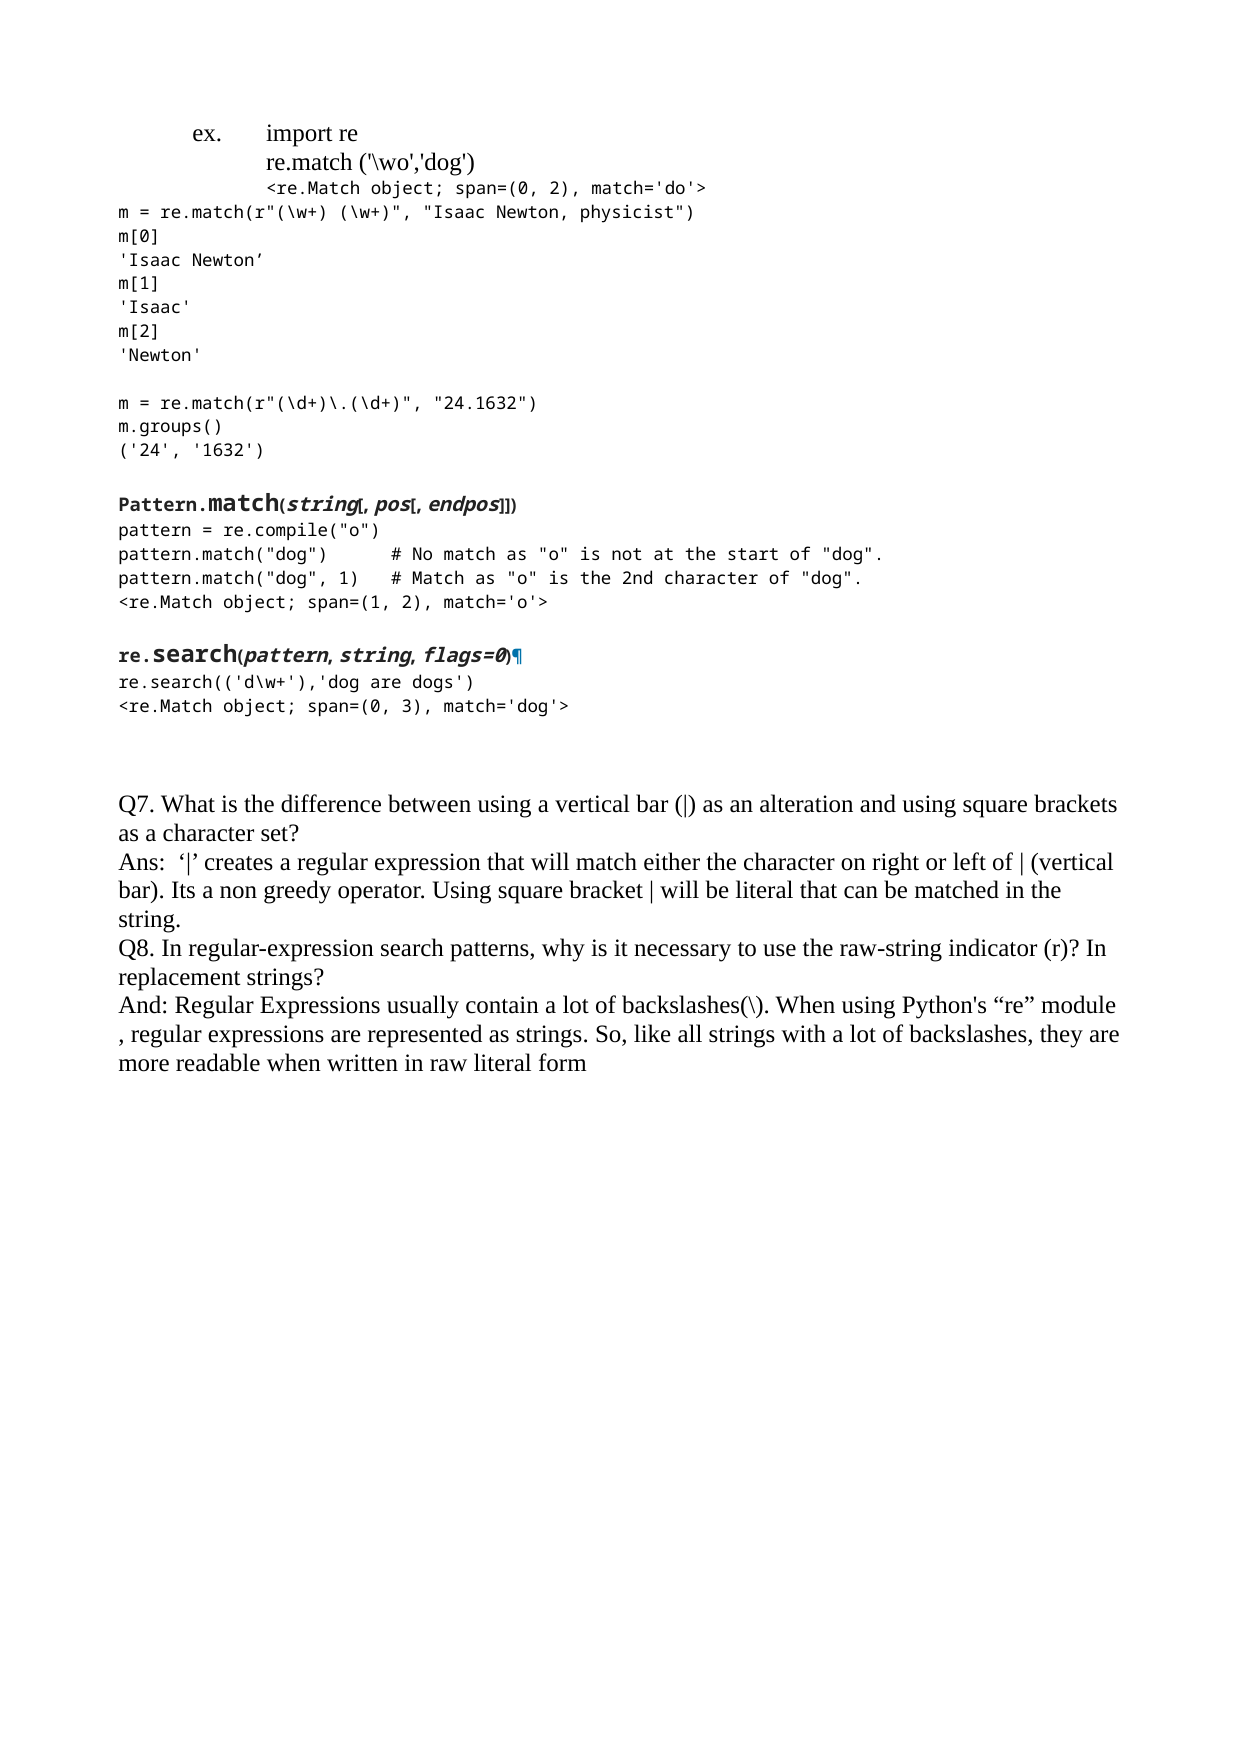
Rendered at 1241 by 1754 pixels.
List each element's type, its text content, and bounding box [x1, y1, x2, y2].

text m[1] 'Isaac' [118, 271, 1122, 319]
text Ans: ‘|’ creates a regular expression that will match either the character on right or left of | (vertical bar). Its a non greedy operator. Using square bracket | will be literal that can be matched in the string. [118, 847, 1122, 933]
text re.search(('d\w+'),'dog are dogs') [118, 670, 1122, 694]
text Q8. In regular-expression search patterns, why is it necessary to use the raw-string indicator (r)? In [118, 933, 1122, 962]
text Pattern.match(string[, pos[, endpos]]) [118, 486, 1122, 518]
text m = re.match(r"(\d+)\.(\d+)", "24.1632") [118, 390, 1122, 414]
text m = re.match(r"(\w+) (\w+)", "Isaac Newton, physicist") m[0] 'Isaac Newton’ [118, 199, 1122, 271]
text <re.Match object; span=(0, 2), match='do'> [118, 176, 1122, 199]
text Q7. What is the difference between using a vertical bar (|) as an alteration and using square brackets [118, 789, 1122, 818]
text m.groups() [118, 414, 1122, 438]
text pattern = re.compile("o") [118, 518, 1122, 542]
text replacement strings? [118, 962, 1122, 990]
text re.search(pattern, string, flags=0)¶ [118, 637, 1122, 670]
text re.match ('\wo','dog') [118, 147, 1122, 176]
text ('24', '1632') [118, 438, 1122, 462]
text 'Newton' [118, 343, 1122, 366]
text <re.Match object; span=(0, 3), match='dog'> [118, 694, 1122, 717]
text ex. import re [118, 118, 1122, 147]
text pattern.match("dog") # No match as "o" is not at the start of "dog". [118, 542, 1122, 566]
text as a character set? [118, 818, 1122, 847]
text And: Regular Expressions usually contain a lot of backslashes(\). When using Python's “re” module , regular expressions are represented as strings. So, like all strings with a lot of backslashes, they are more readable when written in raw literal form [118, 990, 1122, 1077]
text m[2] [118, 319, 1122, 343]
text pattern.match("dog", 1) # Match as "o" is the 2nd character of "dog". [118, 566, 1122, 590]
text <re.Match object; span=(1, 2), match='o'> [118, 590, 1122, 613]
